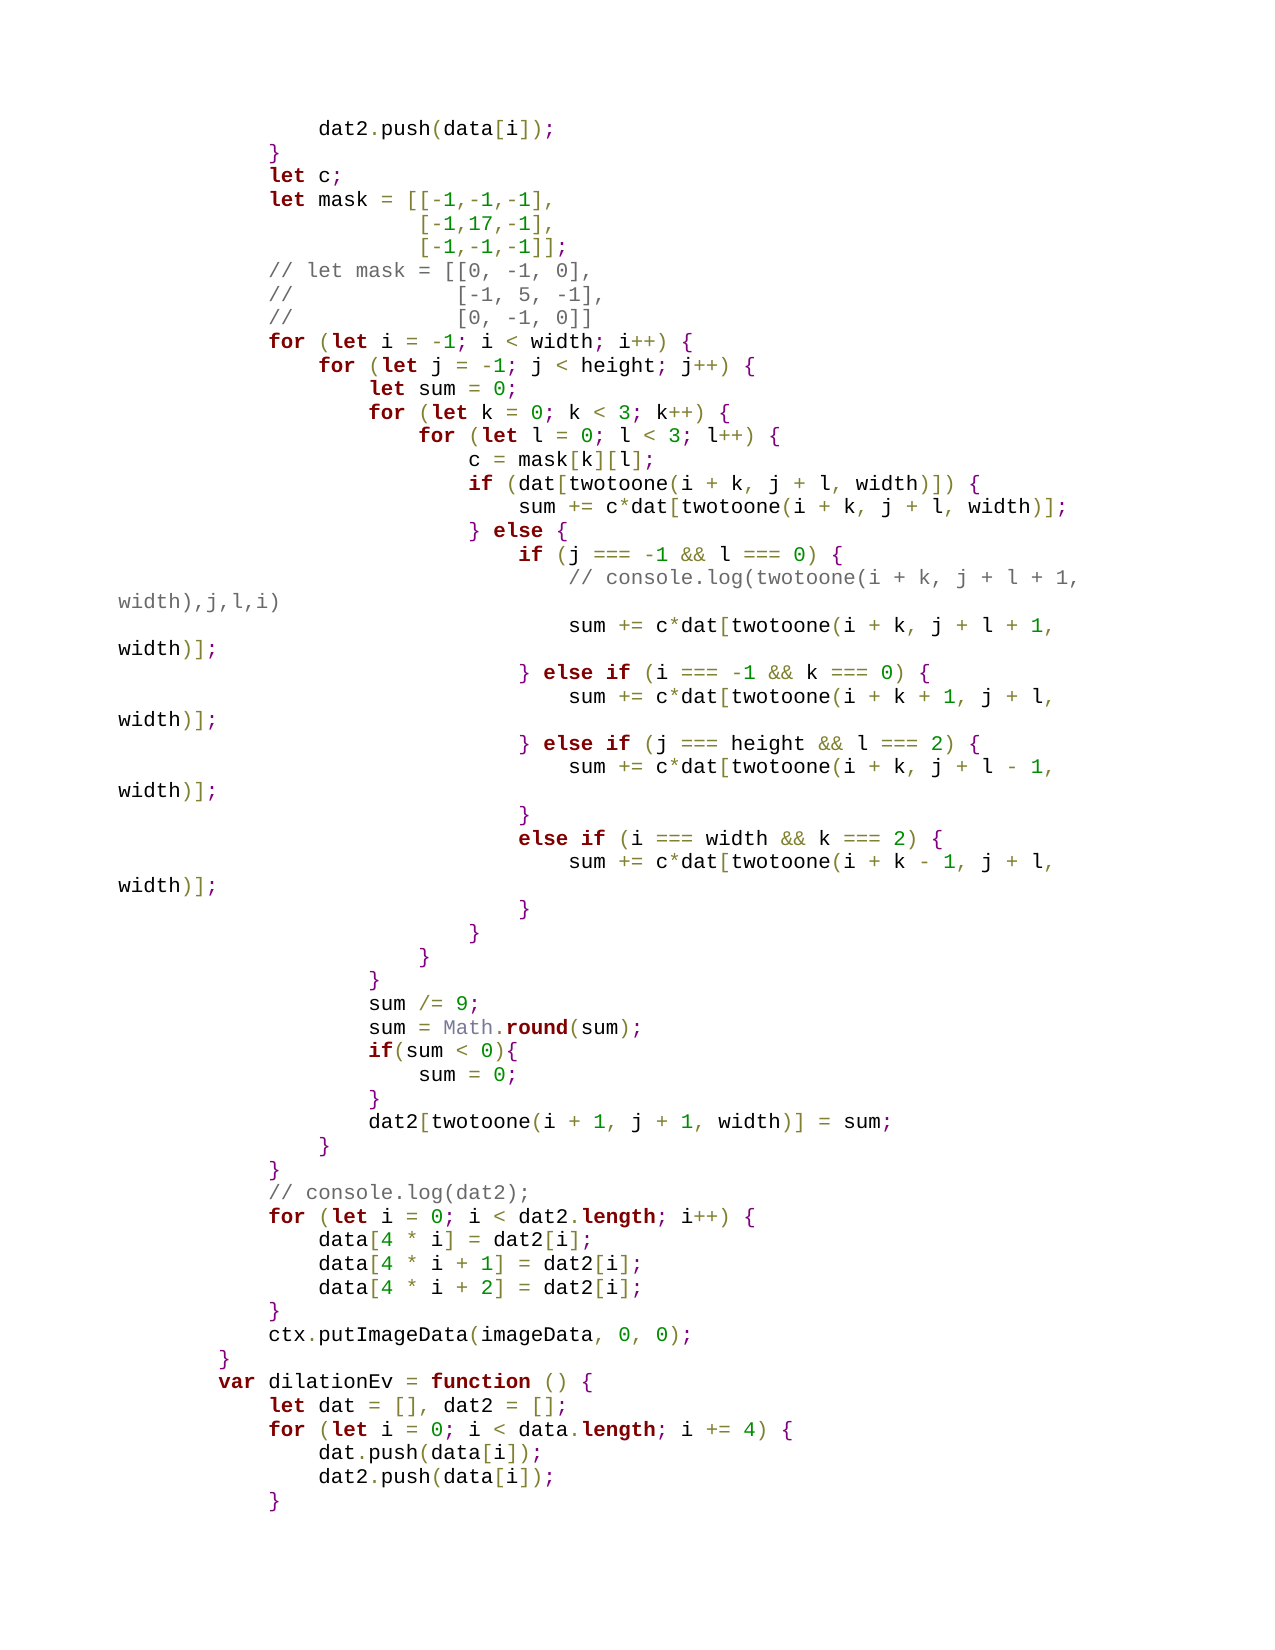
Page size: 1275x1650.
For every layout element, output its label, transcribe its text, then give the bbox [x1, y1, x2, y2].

text } [118, 142, 1157, 165]
text let mask = [[-1,-1,-1], [118, 189, 1157, 213]
text sum += c*dat[twotoone(i + k, j + l + 1, width)]; [118, 615, 1157, 662]
text } [118, 1300, 1157, 1324]
text // [0, -1, 0]] [118, 307, 1157, 331]
text sum += c*dat[twotoone(i + k, j + l, width)]; [118, 496, 1157, 520]
text } [118, 922, 1157, 946]
text dat.push(data[i]); [118, 1442, 1157, 1466]
text } [118, 1135, 1157, 1158]
text } [118, 1158, 1157, 1182]
text dat2.push(data[i]); [118, 1466, 1157, 1489]
text // console.log(dat2); [118, 1182, 1157, 1206]
text dat2[twotoone(i + 1, j + 1, width)] = sum; [118, 1111, 1157, 1135]
text } [118, 898, 1157, 922]
text // [-1, 5, -1], [118, 284, 1157, 307]
text let c; [118, 165, 1157, 189]
text sum = 0; [118, 1064, 1157, 1088]
text for (let i = 0; i < data.length; i += 4) { [118, 1419, 1157, 1442]
text } [118, 1489, 1157, 1513]
text sum = Math.round(sum); [118, 1017, 1157, 1040]
text ctx.putImageData(imageData, 0, 0); [118, 1324, 1157, 1348]
text for (let k = 0; k < 3; k++) { [118, 402, 1157, 426]
text // let mask = [[0, -1, 0], [118, 260, 1157, 284]
text sum /= 9; [118, 993, 1157, 1017]
text for (let i = 0; i < dat2.length; i++) { [118, 1206, 1157, 1229]
text let dat = [], dat2 = []; [118, 1395, 1157, 1419]
text if (j === -1 && l === 0) { [118, 544, 1157, 567]
text data[4 * i] = dat2[i]; [118, 1229, 1157, 1253]
text } else { [118, 520, 1157, 544]
text data[4 * i + 2] = dat2[i]; [118, 1277, 1157, 1300]
text for (let i = -1; i < width; i++) { [118, 331, 1157, 354]
text sum += c*dat[twotoone(i + k - 1, j + l, width)]; [118, 851, 1157, 898]
text for (let j = -1; j < height; j++) { [118, 354, 1157, 378]
text } [118, 1088, 1157, 1111]
text dat2.push(data[i]); [118, 118, 1157, 142]
text c = mask[k][l]; [118, 449, 1157, 473]
text sum += c*dat[twotoone(i + k, j + l - 1, width)]; [118, 757, 1157, 804]
text // console.log(twotoone(i + k, j + l + 1, width),j,l,i) [118, 567, 1157, 615]
text } [118, 969, 1157, 993]
text data[4 * i + 1] = dat2[i]; [118, 1253, 1157, 1277]
text var dilationEv = function () { [118, 1371, 1157, 1395]
text } [118, 1348, 1157, 1371]
text } [118, 946, 1157, 969]
text for (let l = 0; l < 3; l++) { [118, 426, 1157, 449]
text else if (i === width && k === 2) { [118, 827, 1157, 851]
text } [118, 804, 1157, 827]
text } else if (i === -1 && k === 0) { [118, 662, 1157, 686]
text } else if (j === height && l === 2) { [118, 733, 1157, 757]
text if (dat[twotoone(i + k, j + l, width)]) { [118, 473, 1157, 496]
text sum += c*dat[twotoone(i + k + 1, j + l, width)]; [118, 686, 1157, 733]
text if(sum < 0){ [118, 1040, 1157, 1064]
text let sum = 0; [118, 378, 1157, 402]
text [-1,-1,-1]]; [118, 236, 1157, 260]
text [-1,17,-1], [118, 213, 1157, 236]
